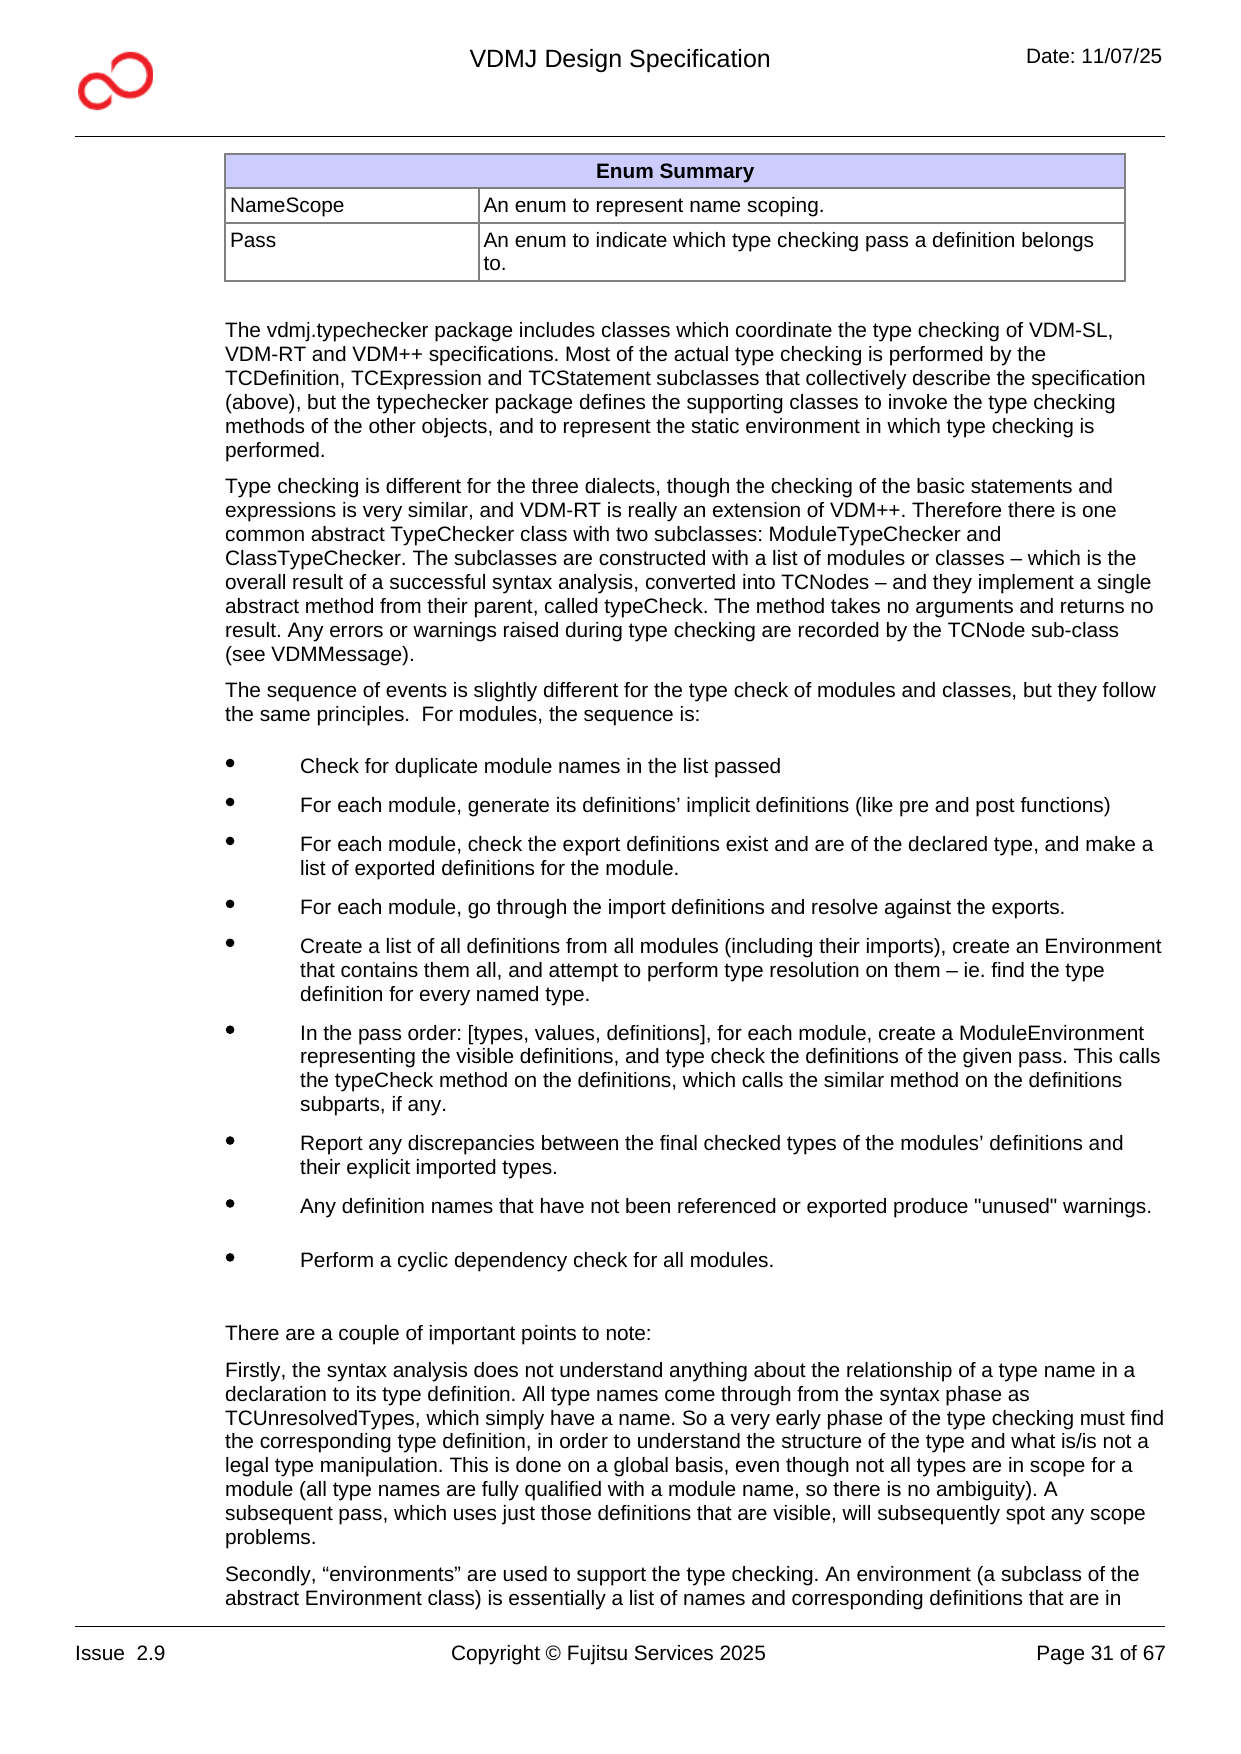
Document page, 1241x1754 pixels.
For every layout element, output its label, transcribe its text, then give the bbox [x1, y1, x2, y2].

list For each module, generate its definitions’ implicit definitions (like pre and post functions) [225, 793, 1165, 817]
text Firstly, the syntax analysis does not understand anything about the relationship of a type name in a declaration to its type definition. All type names come through from the syntax phase as TCUnresolvedTypes, which simply have a name. So a very early phase of the type checking must find the corresponding type definition, in order to understand the structure of the type and what is/is not a legal type manipulation. This is done on a global basis, even though not all types are in scope for a module (all type names are fully qualified with a module name, so there is no ambiguity). A subsequent pass, which uses just those definitions that are visible, will subsequently spot any scope problems. [225, 1358, 1165, 1549]
table_cell NameScope [226, 189, 478, 222]
picture [78, 44, 153, 120]
list For each module, go through the import definitions and resolve against the exports. [225, 895, 1165, 919]
list Check for duplicate module names in the list passed [225, 754, 1165, 778]
list Perform a cyclic dependency check for all modules. [225, 1248, 1165, 1272]
list Any definition names that have not been referenced or exported produce "unused" warnings. [225, 1194, 1165, 1218]
text Secondly, “environments” are used to support the type checking. An environment (a subclass of the abstract Environment class) is essentially a list of names and corresponding definitions that are in [225, 1562, 1165, 1610]
list For each module, check the export definitions exist and are of the declared type, and make a list of exported definitions for the module. [225, 832, 1165, 880]
text There are a couple of important points to note: [225, 1321, 1165, 1345]
list In the pass order: [types, values, definitions], for each module, create a ModuleEnvironment representing the visible definitions, and type check the definitions of the given pass. This calls the typeCheck method on the definitions, which calls the similar method on the definitions subparts, if any. [225, 1021, 1165, 1117]
text Type checking is different for the three dialects, though the checking of the basic statements and expressions is very similar, and VDM-RT is really an extension of VDM++. Therefore there is one common abstract TypeChecker class with two subclasses: ModuleTypeChecker and ClassTypeChecker. The subclasses are constructed with a list of modules or classes – which is the overall result of a successful syntax analysis, converted into TCNodes – and they implement a single abstract method from their parent, called typeCheck. The method takes no arguments and returns no result. Any errors or warnings raised during type checking are recorded by the TCNode sub-class (see VDMMessage). [225, 474, 1165, 666]
text The sequence of events is slightly different for the type check of modules and classes, but they follow the same principles. For modules, the sequence is: [225, 679, 1165, 727]
list Create a list of all definitions from all modules (including their imports), create an Environment that contains them all, and attempt to perform type resolution on them – ie. find the type definition for every named type. [225, 934, 1165, 1006]
table_cell An enum to represent name scoping. [480, 189, 1124, 222]
table_cell An enum to indicate which type checking pass a definition belongs to. [480, 224, 1124, 280]
table_cell Pass [226, 224, 478, 280]
list Report any discrepancies between the final checked types of the modules’ definitions and their explicit imported types. [225, 1132, 1165, 1179]
table_header Enum Summary [226, 155, 1124, 187]
text The vdmj.typechecker package includes classes which coordinate the type checking of VDM-SL, VDM-RT and VDM++ specifications. Most of the actual type checking is performed by the TCDefinition, TCExpression and TCStatement subclasses that collectively describe the specification (above), but the typechecker package defines the supporting classes to invoke the type checking methods of the other objects, and to represent the static environment in which type checking is performed. [225, 318, 1165, 462]
